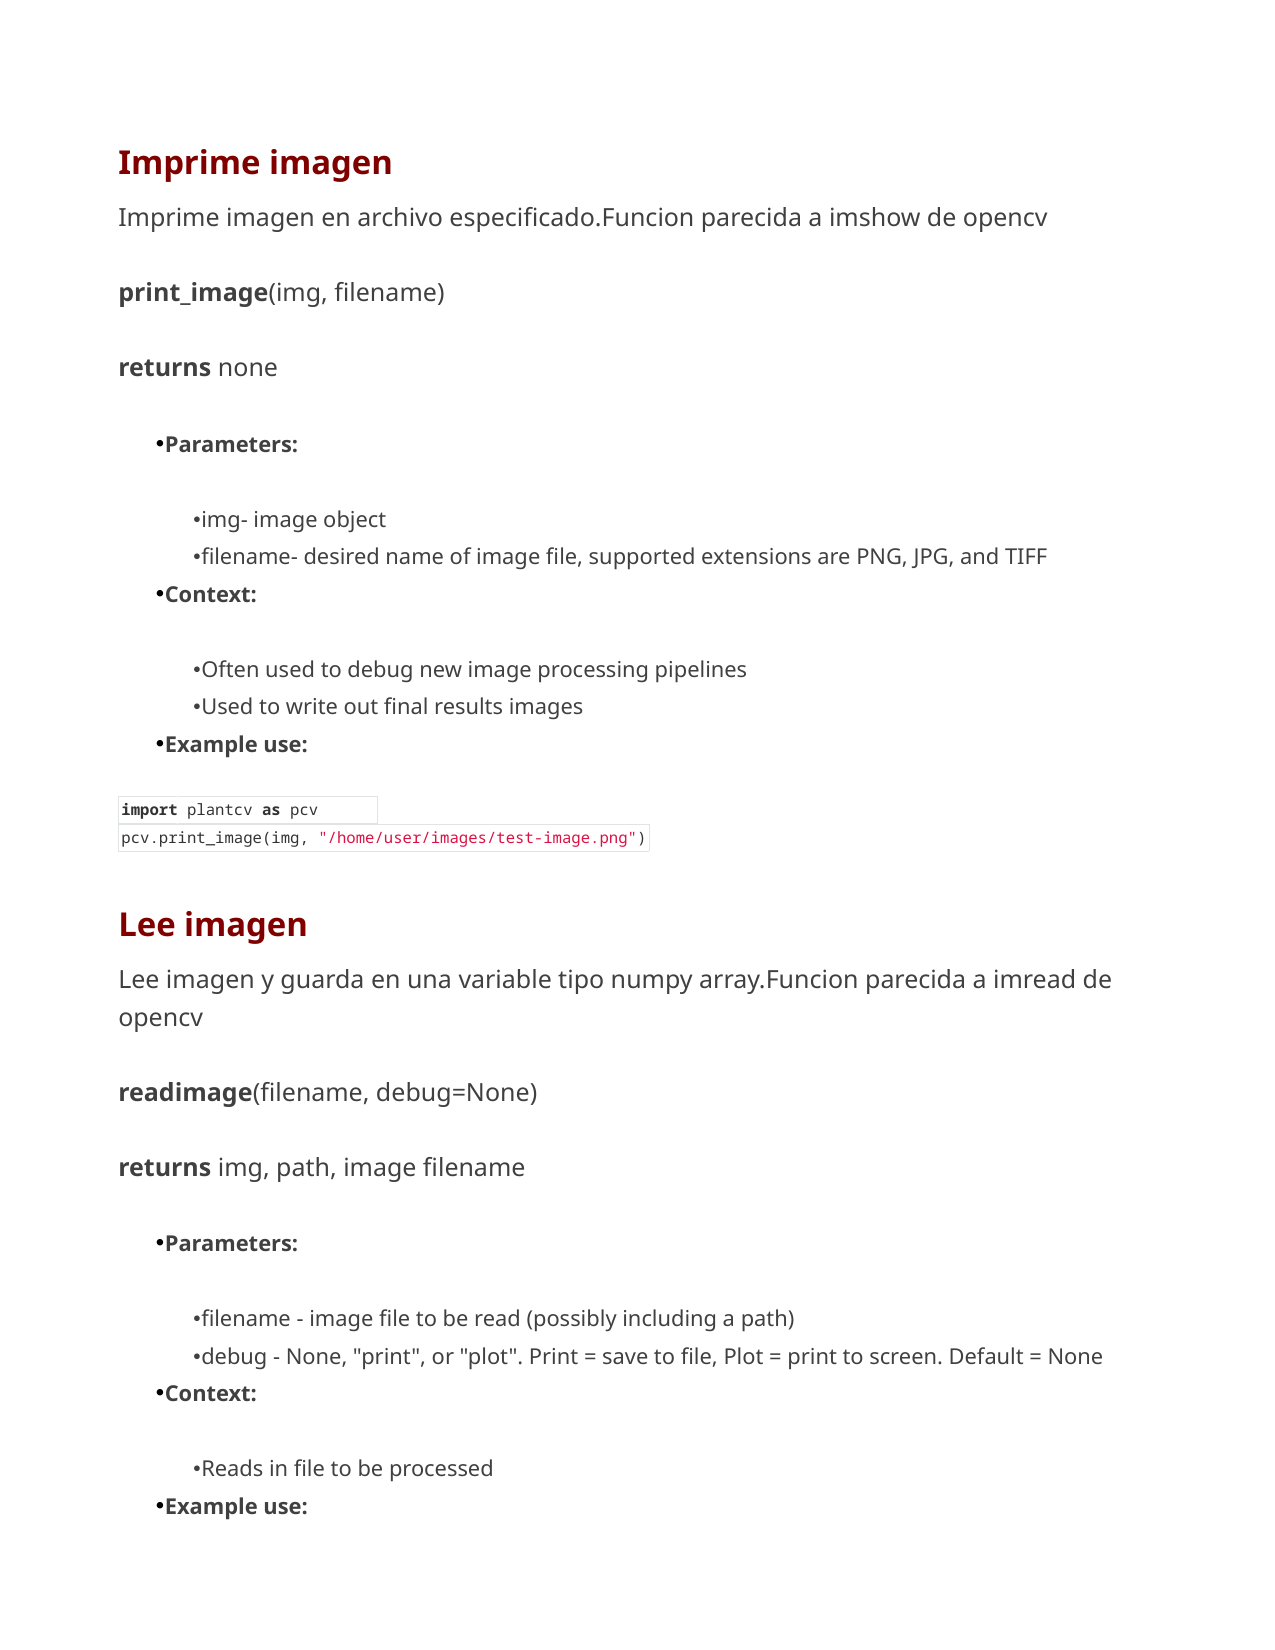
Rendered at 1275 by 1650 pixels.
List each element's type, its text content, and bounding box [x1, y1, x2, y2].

list Often used to debug new image processing pipelines [193, 646, 1157, 684]
text readimage(filename, debug=None) [118, 1071, 1157, 1108]
list Example use: [156, 1483, 1157, 1521]
text Lee imagen y guarda en una variable tipo numpy array.Funcion parecida a imread de opencv [118, 958, 1157, 1033]
text print_image(img, filename) [118, 271, 1157, 309]
list Example use: [156, 721, 1157, 759]
subtitle Imprime imagen [118, 139, 1157, 184]
subtitle Lee imagen [118, 901, 1157, 946]
list filename- desired name of image file, supported extensions are PNG, JPG, and TIFF [193, 534, 1157, 571]
text [650, 823, 1157, 851]
text [378, 796, 1157, 823]
list Used to write out final results images [193, 684, 1157, 721]
list Parameters: [156, 421, 1157, 459]
list Context: [156, 1371, 1157, 1408]
text Imprime imagen en archivo especificado.Funcion parecida a imshow de opencv [118, 196, 1157, 234]
list Context: [156, 571, 1157, 609]
list debug - None, "print", or "plot". Print = save to file, Plot = print to screen. Default = None [193, 1333, 1157, 1371]
list img- image object [193, 496, 1157, 534]
text returns img, path, image filename [118, 1146, 1157, 1183]
text import plantcv as pcv [119, 797, 377, 823]
list Parameters: [156, 1221, 1157, 1258]
list filename - image file to be read (possibly including a path) [193, 1296, 1157, 1333]
text pcv.print_image(img, "/home/user/images/test-image.png") [119, 825, 649, 851]
list Reads in file to be processed [193, 1446, 1157, 1483]
text returns none [118, 346, 1157, 384]
